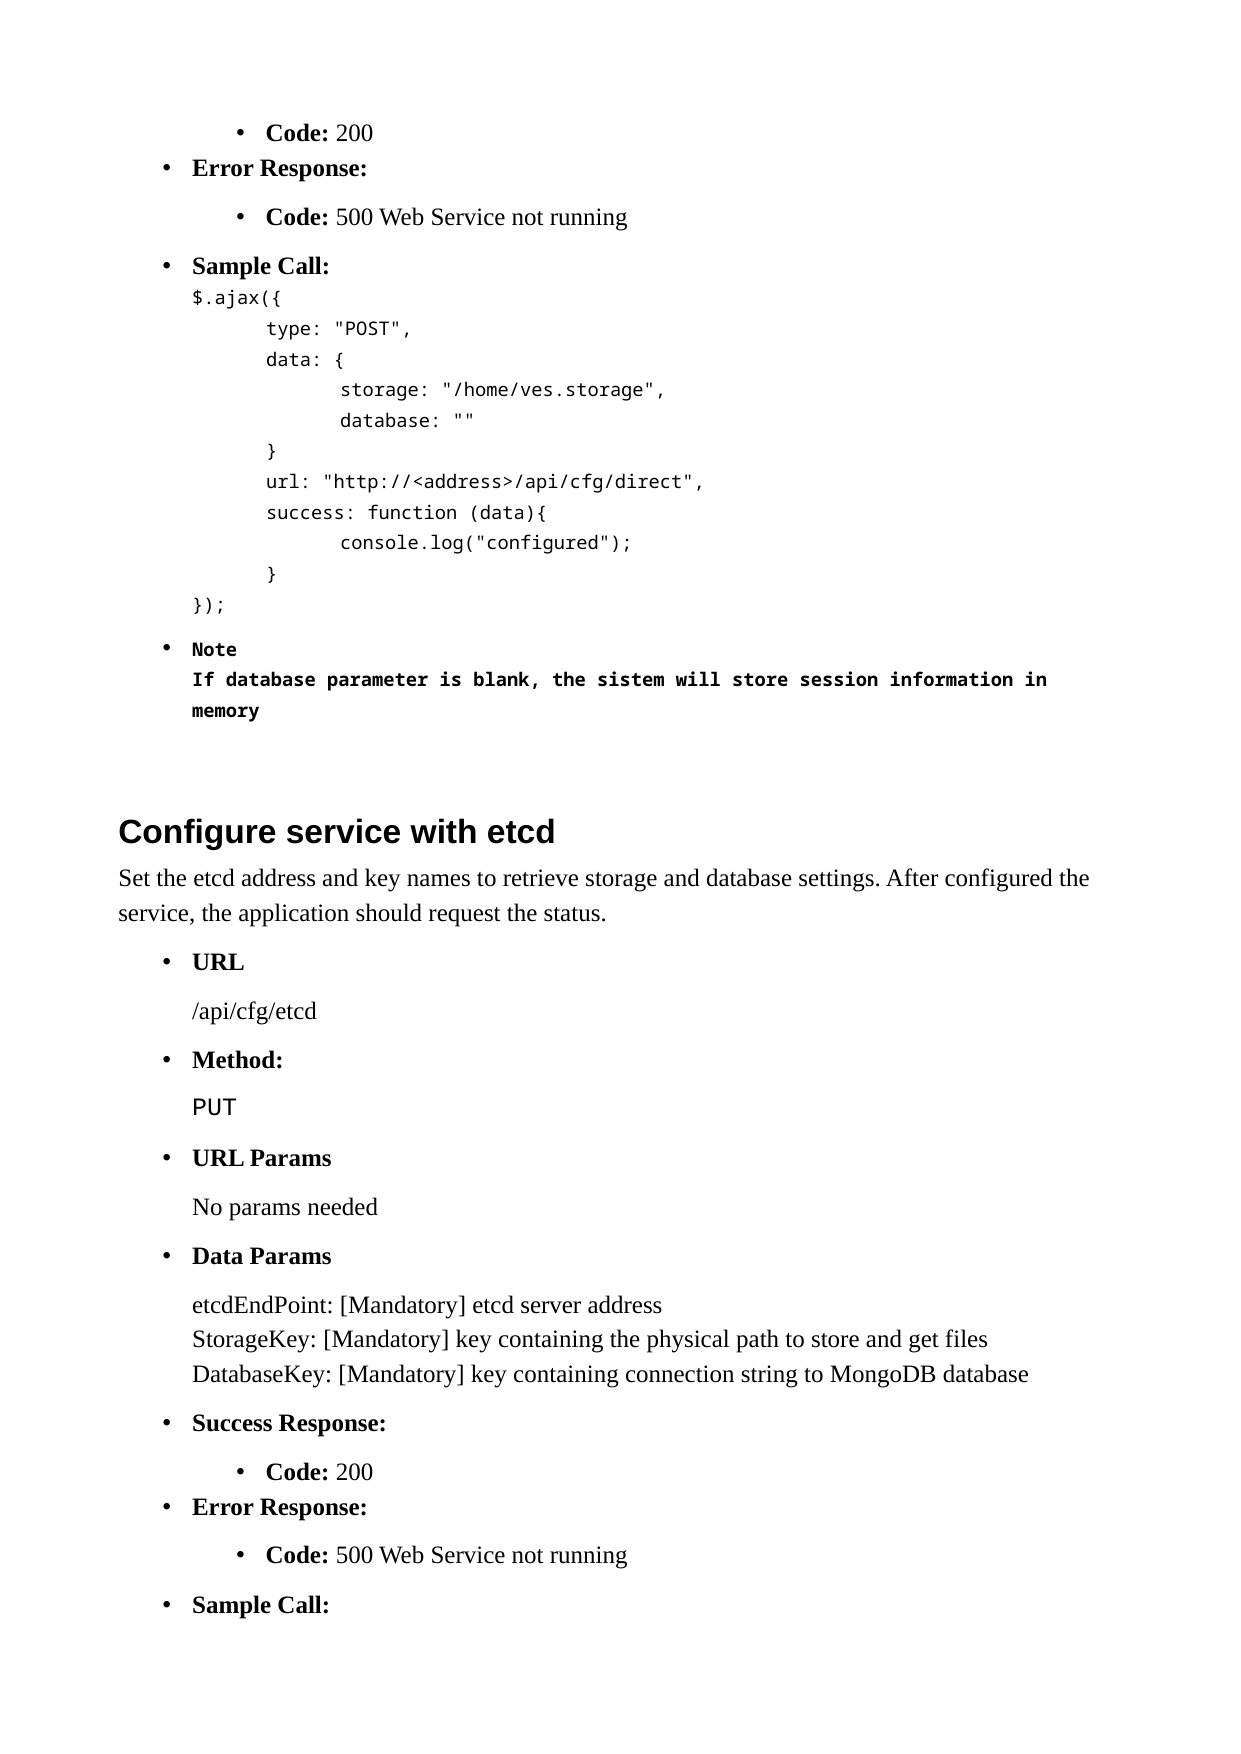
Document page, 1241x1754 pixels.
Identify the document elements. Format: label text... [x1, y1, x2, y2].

list Code: 500 Web Service not running [236, 1541, 1122, 1569]
list Sample Call: $.ajax({ type: "POST", data: { storage: "/home/ves.storage", database: "" } url: "http://<address>/api/cfg/direct", success: function (data){ console.log("configured"); } }); [162, 251, 1122, 616]
list Success Response: [162, 1408, 1122, 1437]
list URL Params [162, 1143, 1122, 1172]
list Data Params [162, 1241, 1122, 1270]
list PUT [162, 1094, 1122, 1123]
list Note If database parameter is blank, the sistem will store session information in memory [162, 636, 1122, 723]
list /api/cfg/etcd [162, 996, 1122, 1025]
subtitle Configure service with etcd [118, 812, 1122, 851]
list Method: [162, 1045, 1122, 1074]
list Sample Call: $.ajax({ type: "POST", data: { storageKey: "storagekey", databaseKey: "databasekey", etcdEndPoint: <etcd address> } url: "http://<address>/api/cfg/etcd", success: function (data){ console.log("configured"); } }); [162, 1590, 1122, 1618]
list URL [162, 947, 1122, 976]
list etcdEndPoint: [Mandatory] etcd server address StorageKey: [Mandatory] key containing the physical path to store and get files DatabaseKey: [Mandatory] key containing connection string to MongoDB database [162, 1290, 1122, 1388]
list Code: 200 [236, 118, 1122, 147]
list No params needed [162, 1192, 1122, 1221]
list Code: 500 Web Service not running [236, 202, 1122, 230]
list Error Response: [162, 153, 1122, 181]
text Set the etcd address and key names to retrieve storage and database settings. After configured the service, the application should request the status. [118, 863, 1122, 927]
list Error Response: [162, 1492, 1122, 1520]
list Code: 200 [236, 1457, 1122, 1486]
